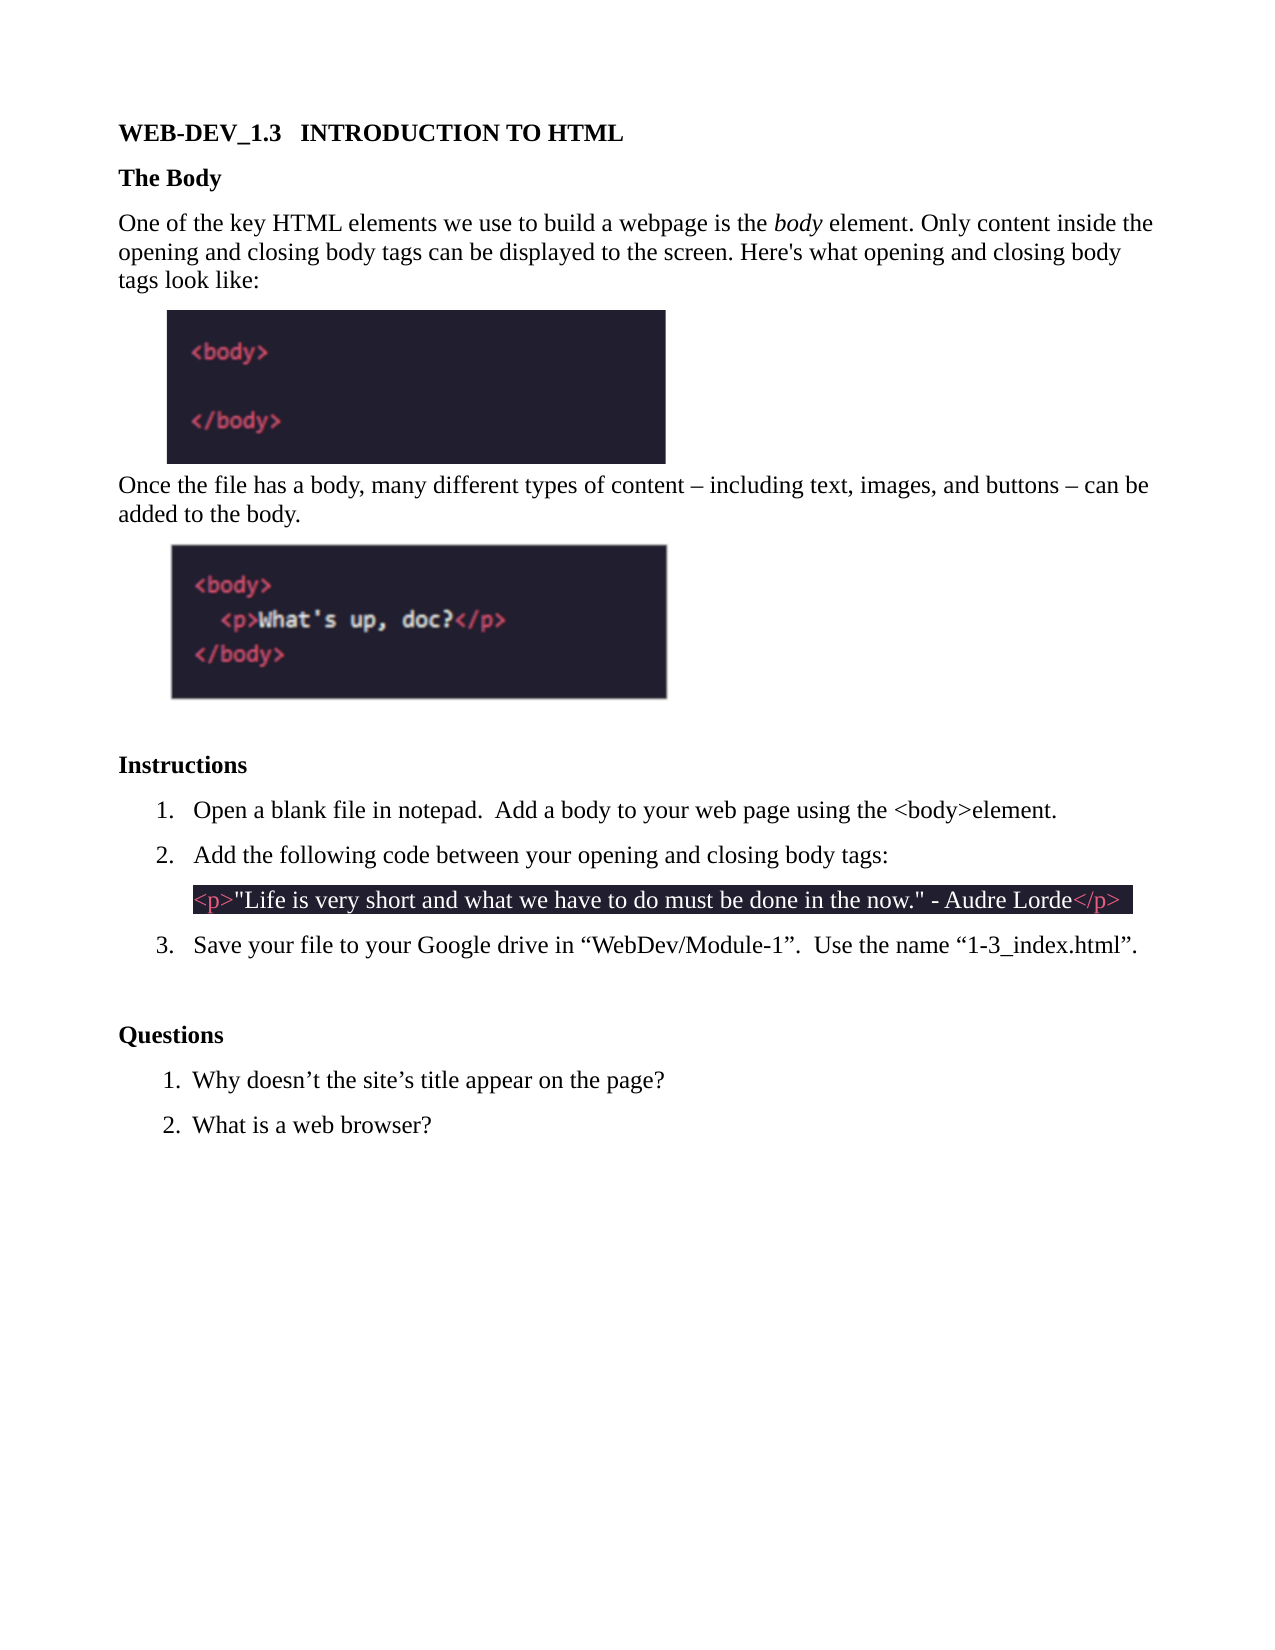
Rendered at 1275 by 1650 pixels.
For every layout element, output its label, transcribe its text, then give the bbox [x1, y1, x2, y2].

list Why doesn’t the site’s title appear on the page? [162, 1065, 1157, 1094]
list Save your file to your Google drive in “WebDev/Module-1”. Use the name “1-3_index.html”. [156, 930, 1157, 959]
text One of the key HTML elements we use to build a webpage is the body element. Only content inside the opening and closing body tags can be displayed to the screen. Here's what opening and closing body tags look like: [118, 208, 1157, 294]
list Open a blank file in notepad. Add a body to your web page using the <body>element. [156, 795, 1157, 824]
text Instructions [118, 750, 1157, 779]
picture [168, 543, 669, 701]
text Questions [118, 1020, 1157, 1049]
list Add the following code between your opening and closing body tags: [156, 840, 1157, 869]
subtitle The Body [118, 163, 1157, 192]
text Once the file has a body, many different types of content – including text, images, and buttons – can be added to the body. [118, 470, 1157, 528]
picture [166, 310, 666, 464]
list What is a web browser? [162, 1110, 1157, 1139]
list <p>"Life is very short and what we have to do must be done in the now." - Audre Lorde</p> [156, 885, 1157, 914]
text WEB-DEV_1.3 INTRODUCTION TO HTML [118, 118, 1157, 147]
